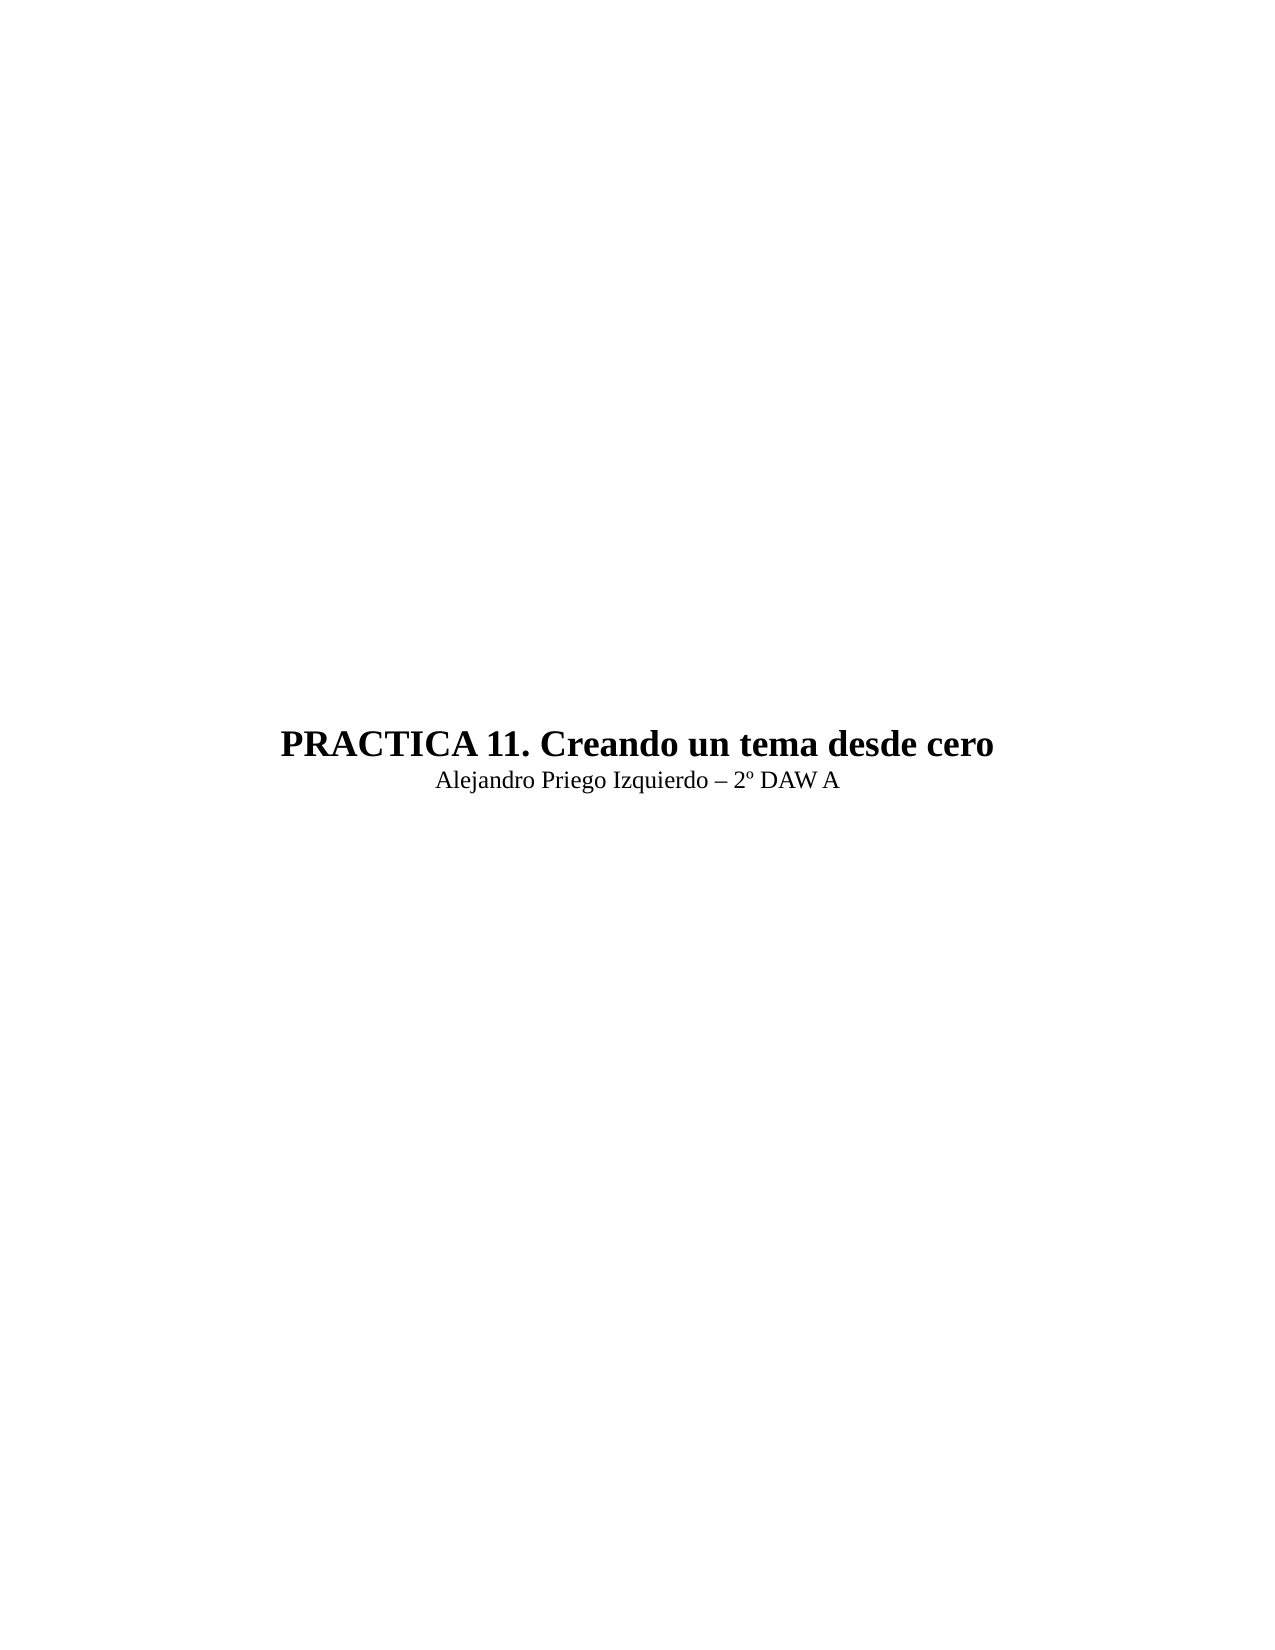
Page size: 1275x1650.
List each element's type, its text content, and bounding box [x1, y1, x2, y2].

text Alejandro Priego Izquierdo – 2º DAW A [118, 765, 1157, 794]
text PRACTICA 11. Creando un tema desde cero [118, 722, 1157, 765]
